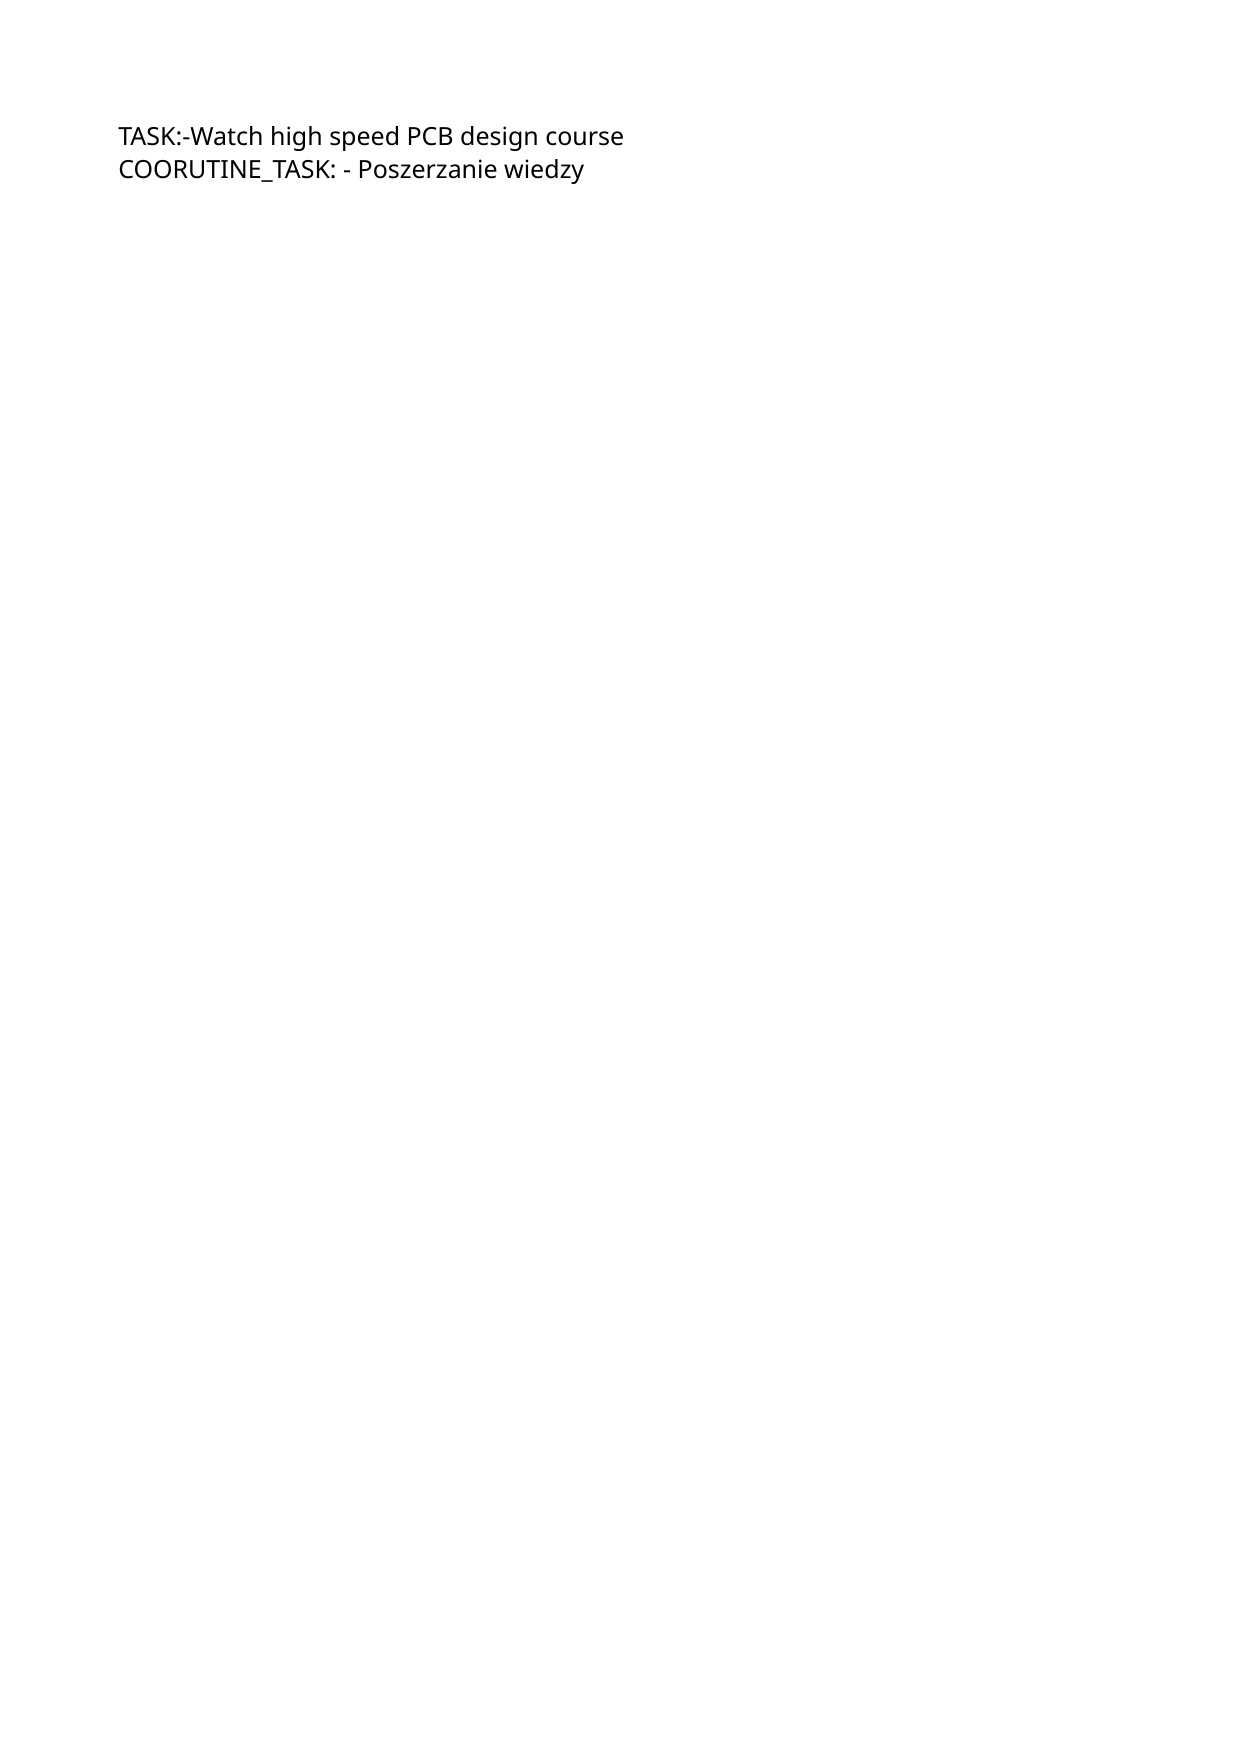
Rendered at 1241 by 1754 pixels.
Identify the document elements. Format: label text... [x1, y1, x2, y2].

text TASK:-Watch high speed PCB design course [118, 118, 1122, 152]
text COORUTINE_TASK: - Poszerzanie wiedzy [118, 152, 1122, 186]
